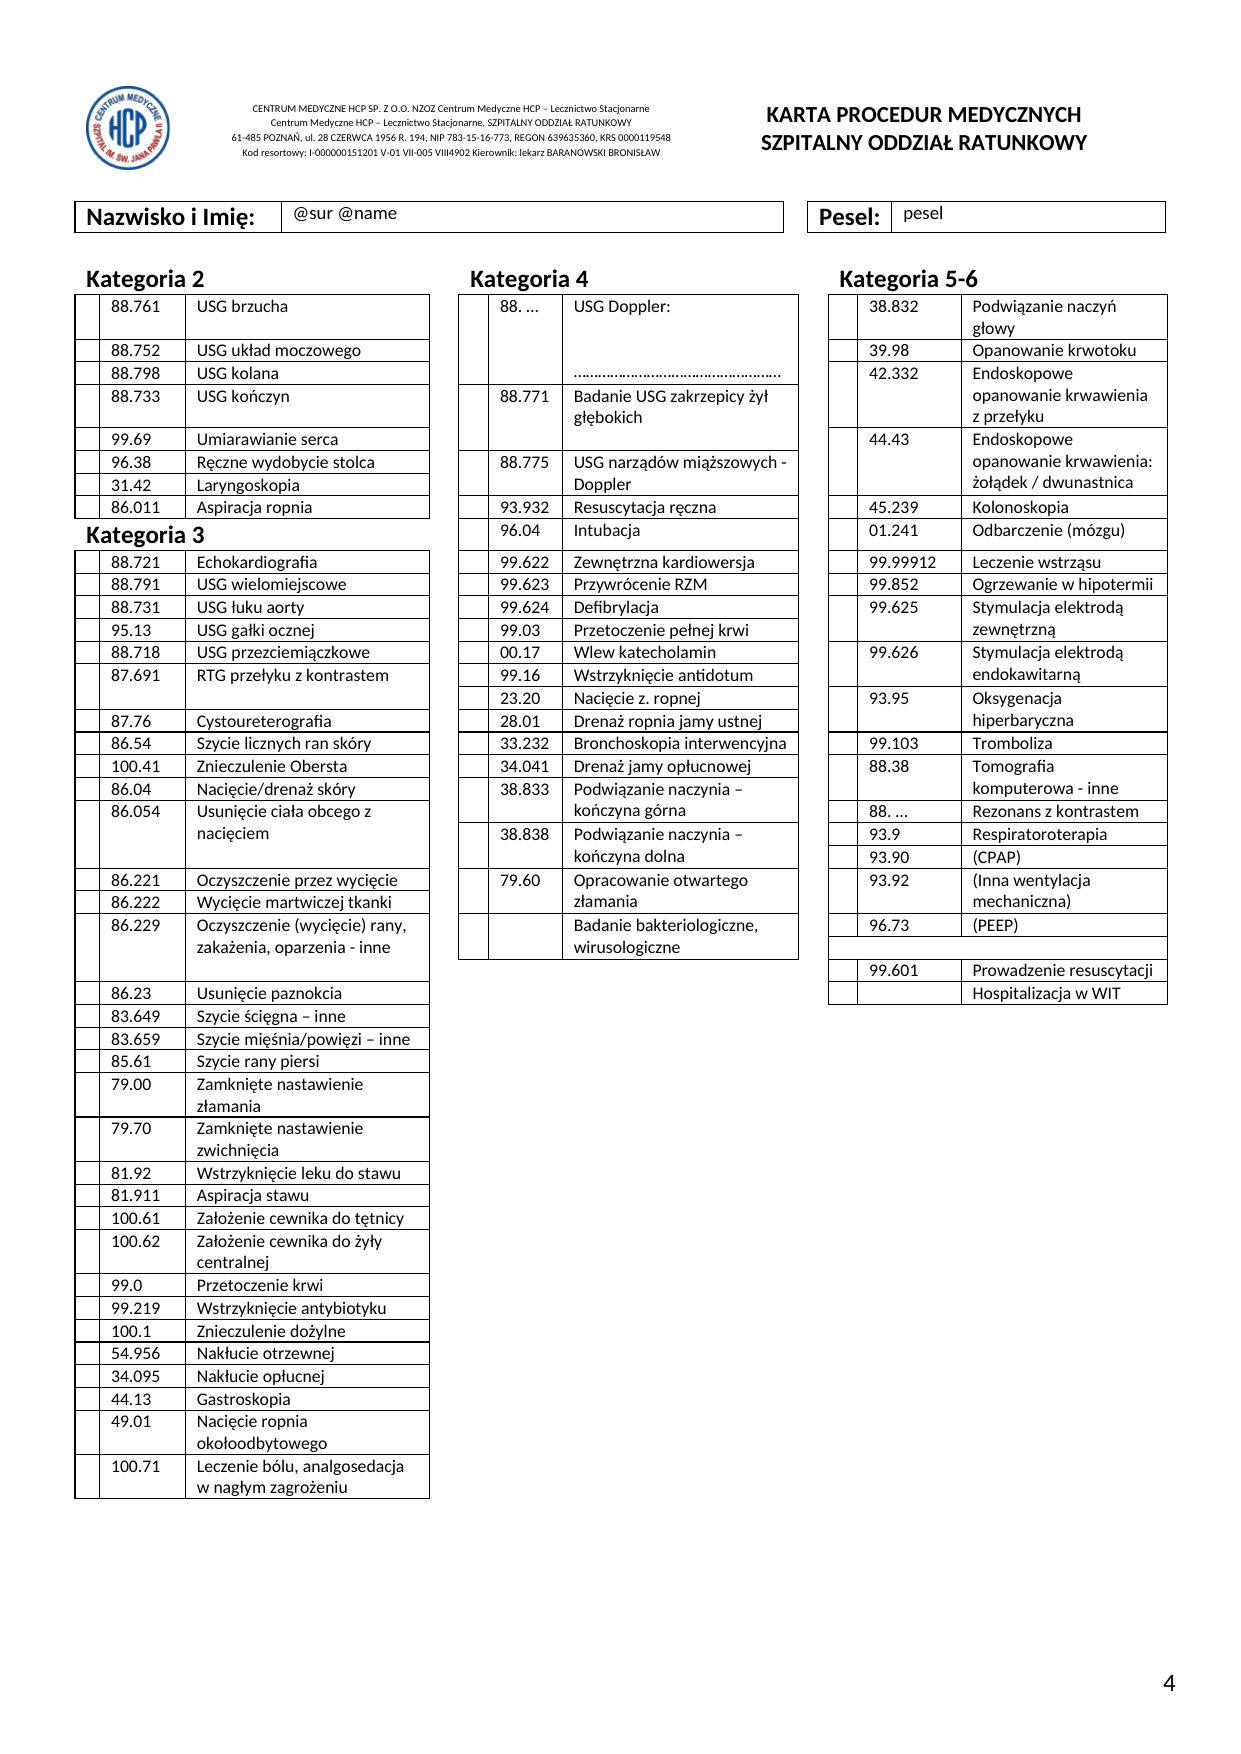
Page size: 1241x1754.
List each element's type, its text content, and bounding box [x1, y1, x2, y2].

table_cell 86.222 [100, 891, 185, 913]
table_cell Drenaż jamy opłucnowej [563, 755, 798, 777]
table_cell [858, 1161, 961, 1183]
table_cell [799, 473, 828, 495]
table_cell Drenaż ropnia jamy ustnej [563, 710, 798, 731]
table_cell [489, 1319, 562, 1341]
table_cell [961, 1364, 1168, 1387]
table_cell [799, 1229, 828, 1273]
table_cell [430, 959, 459, 981]
table_cell [76, 1365, 99, 1387]
table_cell Badanie USG zakrzepicy żył głębokich [563, 385, 798, 450]
table_cell [799, 1454, 828, 1498]
table_cell [961, 1454, 1168, 1498]
table_cell [459, 710, 488, 731]
table_cell [459, 619, 488, 641]
table_cell [828, 1161, 858, 1183]
table_cell Wycięcie martwiczej tkanki [186, 891, 429, 913]
table_cell (Inna wentylacja mechaniczna) [962, 869, 1167, 913]
table_cell [430, 1004, 459, 1027]
table_cell [489, 1410, 562, 1454]
table_cell Aspiracja stawu [186, 1185, 429, 1206]
table_cell [858, 1410, 961, 1454]
table_cell [430, 890, 458, 913]
table_cell [76, 1050, 99, 1072]
table_cell [829, 914, 857, 936]
table_cell [799, 686, 828, 709]
table_cell [961, 1410, 1168, 1454]
table_cell [799, 1319, 828, 1341]
table_cell [562, 1229, 798, 1273]
table_cell [961, 1184, 1168, 1206]
table_cell 96.04 [489, 519, 562, 550]
table_cell 54.956 [100, 1343, 185, 1364]
table_cell [562, 1027, 798, 1049]
table_cell [430, 777, 458, 799]
table_cell [562, 1364, 798, 1387]
table_cell [430, 550, 458, 572]
table_cell [76, 1297, 99, 1319]
table_cell [858, 1296, 961, 1319]
table_cell [430, 1410, 459, 1454]
table_cell [562, 1296, 798, 1319]
table_cell 88.798 [100, 362, 185, 384]
table_cell USG wielomiejscowe [186, 574, 429, 595]
table_cell [76, 496, 99, 518]
table_cell [459, 778, 488, 822]
table_cell [430, 1116, 459, 1161]
table_cell [430, 1229, 459, 1273]
table_cell 99.623 [489, 574, 562, 595]
table_cell [430, 913, 458, 958]
table_cell Stymulacja elektrodą endokawitarną [962, 642, 1167, 686]
table_cell [489, 1229, 562, 1273]
table_cell [828, 1341, 858, 1364]
table_cell [799, 822, 828, 868]
table_cell [562, 1206, 798, 1229]
table_cell [562, 1387, 798, 1409]
table_cell [459, 1364, 488, 1387]
table_cell [961, 1161, 1168, 1183]
table_cell 100.62 [100, 1230, 185, 1273]
table_cell Szycie ścięgna – inne [186, 1005, 429, 1027]
table_cell [961, 1387, 1168, 1409]
table_cell [430, 1161, 459, 1183]
table_cell [799, 595, 828, 618]
table_cell [799, 663, 828, 686]
table_header [429, 264, 459, 294]
table_cell [799, 754, 828, 777]
table_cell Oczyszczenie (wycięcie) rany, zakażenia, oparzenia - inne [186, 914, 429, 981]
table_cell [76, 1411, 99, 1454]
table_cell [430, 294, 458, 338]
picture [86, 86, 170, 170]
table_cell [76, 664, 99, 709]
table_cell 39.98 [858, 340, 961, 361]
table_cell [430, 981, 459, 1004]
table_cell [430, 1387, 459, 1409]
table_cell Szycie rany piersi [186, 1050, 429, 1072]
table_cell 99.625 [858, 596, 961, 641]
table_cell Zewnętrzna kardiowersja [563, 551, 798, 572]
table_header Kategoria 2 [75, 264, 429, 294]
table_cell 88.752 [100, 340, 185, 361]
table_cell [799, 1296, 828, 1319]
table_cell [562, 1273, 798, 1296]
table_cell Nakłucie opłucnej [186, 1365, 429, 1387]
table_cell [799, 1364, 828, 1387]
table_cell [858, 982, 961, 1004]
table_cell 88. … [489, 295, 562, 384]
table_cell 88.718 [100, 642, 185, 663]
table_cell USG brzucha [186, 295, 429, 338]
table_cell [489, 1296, 562, 1319]
table_cell 93.90 [858, 846, 961, 868]
table_cell [829, 801, 857, 822]
table_cell Założenie cewnika do tętnicy [186, 1207, 429, 1229]
table_cell [828, 1296, 858, 1319]
table_cell 93.932 [489, 496, 562, 518]
table_cell [76, 574, 99, 595]
table_cell [489, 1004, 562, 1027]
table_cell [828, 1273, 858, 1296]
table_cell [799, 1273, 828, 1296]
table_cell [76, 1207, 99, 1229]
table_cell 86.23 [100, 982, 185, 1004]
table_cell [489, 1116, 562, 1161]
table_cell [76, 295, 99, 338]
table_cell [858, 1184, 961, 1206]
table_cell [76, 891, 99, 913]
table_cell 00.17 [489, 642, 562, 663]
table_cell Tomografia komputerowa - inne [962, 755, 1167, 799]
table_cell Badanie bakteriologiczne, wirusologiczne [563, 914, 798, 958]
table_cell [858, 1387, 961, 1409]
table_cell [961, 1319, 1168, 1341]
table_cell 88.733 [100, 385, 185, 427]
table_header [799, 264, 828, 294]
table_cell [858, 1273, 961, 1296]
table_cell [489, 981, 562, 1004]
table_header Kategoria 4 [459, 264, 798, 294]
table_cell [829, 496, 857, 518]
table_cell [799, 518, 828, 550]
table_header KARTA PROCEDUR MEDYCZNYCH SZPITALNY ODDZIAŁ RATUNKOWY [710, 87, 1138, 170]
table_cell [799, 495, 828, 518]
table_cell 33.232 [489, 733, 562, 754]
table_cell [799, 1049, 828, 1072]
table_cell [76, 340, 99, 361]
table_cell [489, 1364, 562, 1387]
table_cell [799, 1004, 828, 1027]
table_cell [829, 428, 857, 495]
table_cell USG gałki ocznej [186, 619, 429, 641]
table_cell [76, 869, 99, 890]
table_cell [76, 755, 99, 777]
table_cell 95.13 [100, 619, 185, 641]
table_cell [459, 295, 488, 384]
table_cell [829, 846, 857, 868]
table_cell 81.911 [100, 1185, 185, 1206]
table_cell [76, 451, 99, 473]
table_cell Endoskopowe opanowanie krwawienia: żołądek / dwunastnica [962, 428, 1167, 495]
table_cell [858, 1005, 961, 1027]
table_cell [430, 754, 458, 777]
table_cell [459, 1454, 488, 1498]
table_cell [430, 686, 458, 709]
table_cell [829, 937, 1167, 958]
table_cell [430, 1296, 459, 1319]
table_cell [489, 1049, 562, 1072]
table_cell (CPAP) [962, 846, 1167, 868]
table_cell Respiratoroterapia [962, 823, 1167, 845]
table_cell [459, 1072, 488, 1116]
table_cell [76, 801, 99, 868]
table_cell Echokardiografia [186, 551, 429, 572]
table_cell [828, 1184, 858, 1206]
table_cell Wstrzyknięcie antybiotyku [186, 1297, 429, 1319]
table_cell 96.38 [100, 451, 185, 473]
table_cell 49.01 [100, 1411, 185, 1454]
table_cell [828, 1049, 858, 1072]
table_cell Bronchoskopia interwencyjna [563, 733, 798, 754]
table_header pesel [892, 202, 1165, 232]
table_cell Stymulacja elektrodą zewnętrzną [962, 596, 1167, 641]
table_cell Przetoczenie krwi [186, 1274, 429, 1296]
table_cell [562, 1161, 798, 1183]
table_cell 79.60 [489, 869, 562, 913]
table_cell 86.221 [100, 869, 185, 890]
table_cell [76, 1388, 99, 1409]
table_cell [459, 1410, 488, 1454]
table_cell 88.791 [100, 574, 185, 595]
table_cell [799, 1072, 828, 1116]
table_cell 100.41 [100, 755, 185, 777]
table_cell 88.38 [858, 755, 961, 799]
table_header Kategoria 5-6 [828, 264, 1168, 294]
table_cell [459, 960, 488, 981]
table_cell 99.69 [100, 428, 185, 450]
table_cell Resuscytacja ręczna [563, 496, 798, 518]
table_cell 34.095 [100, 1365, 185, 1387]
table_cell [562, 1184, 798, 1206]
table_cell [799, 800, 828, 822]
table_cell [489, 1184, 562, 1206]
table_cell [76, 362, 99, 384]
table_cell 100.71 [100, 1455, 185, 1498]
table_cell [430, 595, 458, 618]
table_cell [829, 574, 857, 595]
table_cell [430, 1049, 459, 1072]
table_cell [489, 1072, 562, 1116]
table_cell 99.624 [489, 596, 562, 618]
table_cell [829, 642, 857, 686]
table_cell Przetoczenie pełnej krwi [563, 619, 798, 641]
table_cell 45.239 [858, 496, 961, 518]
table_cell [430, 868, 458, 890]
table_cell [459, 1229, 488, 1273]
table_cell [562, 981, 798, 1004]
table_cell Leczenie bólu, analgosedacja w nagłym zagrożeniu [186, 1455, 429, 1498]
table_cell 99.0 [100, 1274, 185, 1296]
table_cell [799, 868, 828, 890]
table_cell [76, 619, 99, 641]
table_cell Prowadzenie resuscytacji [962, 960, 1167, 981]
table_cell [799, 890, 828, 913]
table_cell [829, 869, 857, 913]
table_cell [961, 1005, 1168, 1027]
table_cell [799, 294, 828, 338]
table_cell 99.219 [100, 1297, 185, 1319]
table_cell [829, 596, 857, 641]
table_cell Szycie mięśnia/powięzi – inne [186, 1028, 429, 1049]
table_cell [562, 1049, 798, 1072]
table_cell Leczenie wstrząsu [962, 551, 1167, 572]
table_cell [430, 731, 458, 754]
table_cell [799, 573, 828, 595]
table_cell [489, 1454, 562, 1498]
table_cell Intubacja [563, 519, 798, 550]
table_cell [961, 1273, 1168, 1296]
table_cell [799, 384, 828, 427]
table_cell [459, 1184, 488, 1206]
table_cell (PEEP) [962, 914, 1167, 936]
table_cell [799, 1184, 828, 1206]
table_cell [459, 755, 488, 777]
table_cell [961, 1116, 1168, 1161]
table_cell [430, 800, 458, 822]
table_cell [430, 450, 458, 473]
table_cell [459, 869, 488, 913]
table_cell [799, 777, 828, 799]
table_cell Nacięcie z. ropnej [563, 687, 798, 709]
table_cell Oksygenacja hiperbaryczna [962, 687, 1167, 731]
table_header [784, 201, 807, 232]
table_cell [459, 1341, 488, 1364]
table_cell [961, 1296, 1168, 1319]
table_header @sur @name [282, 202, 783, 232]
table_cell [562, 1454, 798, 1498]
table_cell [799, 618, 828, 641]
table_cell 99.626 [858, 642, 961, 686]
table_cell [430, 1184, 459, 1206]
table_cell [459, 551, 488, 572]
table_cell [562, 1319, 798, 1341]
table_cell [799, 550, 828, 572]
table_cell [829, 340, 857, 361]
table_cell 44.13 [100, 1388, 185, 1409]
table_cell 86.011 [100, 496, 185, 518]
table_cell [430, 1273, 459, 1296]
table_cell 34.041 [489, 755, 562, 777]
table_cell [961, 1049, 1168, 1072]
table_cell [961, 1229, 1168, 1273]
table_cell [76, 1230, 99, 1273]
table_cell Kategoria 3 [75, 519, 429, 550]
table_cell [828, 1206, 858, 1229]
table_cell [829, 519, 857, 550]
table_cell Opanowanie krwotoku [962, 340, 1167, 361]
table_cell Ogrzewanie w hipotermii [962, 574, 1167, 595]
table_cell [76, 733, 99, 754]
table_cell [829, 295, 857, 338]
table_cell [76, 778, 99, 799]
table_cell [459, 596, 488, 618]
table_cell [459, 1161, 488, 1183]
table_cell Wlew katecholamin [563, 642, 798, 663]
table_cell [459, 733, 488, 754]
table_cell [799, 1341, 828, 1364]
table_cell [489, 1341, 562, 1364]
table_cell [459, 1206, 488, 1229]
table_cell 88. … [858, 801, 961, 822]
table_cell [76, 1162, 99, 1183]
table_cell 100.61 [100, 1207, 185, 1229]
table_cell [829, 362, 857, 427]
table_cell [799, 981, 828, 1004]
table_cell [858, 1364, 961, 1387]
table_cell 38.838 [489, 823, 562, 868]
table_cell 86.04 [100, 778, 185, 799]
table_cell Opracowanie otwartego złamania [563, 869, 798, 913]
table_cell 96.73 [858, 914, 961, 936]
table_cell [489, 1206, 562, 1229]
table_cell Nacięcie/drenaż skóry [186, 778, 429, 799]
table_cell Odbarczenie (mózgu) [962, 519, 1167, 550]
table_cell [799, 450, 828, 473]
table_cell [459, 687, 488, 709]
table_cell [489, 1027, 562, 1049]
table_cell [430, 473, 458, 495]
table_cell [430, 1341, 459, 1364]
table_cell 88.731 [100, 596, 185, 618]
table_cell [829, 982, 857, 1004]
table_cell [799, 1206, 828, 1229]
table_cell 31.42 [100, 474, 185, 495]
table_cell [799, 641, 828, 663]
table_cell [76, 596, 99, 618]
table_cell [829, 823, 857, 845]
table_cell 99.16 [489, 664, 562, 686]
table_header Pesel: [808, 202, 891, 232]
table_cell [828, 1454, 858, 1498]
table_cell [76, 551, 99, 572]
table_cell Znieczulenie dożylne [186, 1320, 429, 1341]
table_cell [799, 959, 828, 981]
table_cell Rezonans z kontrastem [962, 801, 1167, 822]
table_cell Zamknięte nastawienie złamania [186, 1073, 429, 1116]
table_cell [76, 710, 99, 731]
table_cell [961, 1206, 1168, 1229]
table_cell [961, 1072, 1168, 1116]
table_cell 81.92 [100, 1162, 185, 1183]
table_header [170, 87, 193, 170]
table_cell [76, 1005, 99, 1027]
table_cell [961, 1341, 1168, 1364]
table_cell 87.691 [100, 664, 185, 709]
table_cell 99.852 [858, 574, 961, 595]
table_cell [430, 573, 458, 595]
table_cell Założenie cewnika do żyły centralnej [186, 1230, 429, 1273]
table_cell 86.229 [100, 914, 185, 981]
table_cell [799, 1027, 828, 1049]
table_cell [828, 1410, 858, 1454]
table_cell [828, 1387, 858, 1409]
table_cell [76, 642, 99, 663]
table_cell Kolonoskopia [962, 496, 1167, 518]
table_cell [459, 823, 488, 868]
table_cell [76, 914, 99, 981]
table_cell 99.622 [489, 551, 562, 572]
table_cell [430, 427, 458, 450]
table_header [75, 87, 86, 170]
table_cell [459, 642, 488, 663]
table_cell [430, 1364, 459, 1387]
table_cell [76, 474, 99, 495]
table_cell [858, 1072, 961, 1116]
table_cell [430, 822, 458, 868]
table_cell [562, 1072, 798, 1116]
table_cell 87.76 [100, 710, 185, 731]
table_cell USG narządów miąższowych - Doppler [563, 451, 798, 495]
table_cell [76, 1343, 99, 1364]
table_cell USG kolana [186, 362, 429, 384]
table_cell [828, 1005, 858, 1027]
table_cell [430, 1027, 459, 1049]
table_cell 88.775 [489, 451, 562, 495]
table_cell [829, 960, 857, 981]
table_cell [76, 982, 99, 1004]
table_cell [430, 709, 458, 731]
table_cell 100.1 [100, 1320, 185, 1341]
table_cell Laryngoskopia [186, 474, 429, 495]
table_cell [430, 495, 458, 518]
table_cell Nacięcie ropnia okołoodbytowego [186, 1411, 429, 1454]
table_cell [829, 551, 857, 572]
table_cell [76, 428, 99, 450]
table_cell [76, 385, 99, 427]
table_cell [799, 361, 828, 384]
table_cell 93.92 [858, 869, 961, 913]
table_cell [799, 913, 828, 958]
table_cell [858, 1319, 961, 1341]
table_cell [76, 1118, 99, 1161]
table_cell Oczyszczenie przez wycięcie [186, 869, 429, 890]
table_cell [489, 960, 562, 981]
table_cell [459, 1273, 488, 1296]
table_cell [961, 1027, 1168, 1049]
table_cell [799, 1410, 828, 1454]
table_cell Usunięcie paznokcia [186, 982, 429, 1004]
table_cell [430, 618, 458, 641]
table_cell [829, 687, 857, 731]
table_cell [858, 1454, 961, 1498]
table_cell [430, 641, 458, 663]
table_cell [489, 1161, 562, 1183]
table_cell [459, 1027, 488, 1049]
table_cell [429, 518, 458, 550]
table_cell Hospitalizacja w WIT [962, 982, 1167, 1004]
table_cell Podwiązanie naczyń głowy [962, 295, 1167, 338]
table_header CENTRUM MEDYCZNE HCP SP. Z O.O. NZOZ Centrum Medyczne HCP – Lecznictwo Stacjonarne Centrum Medyczne HCP – Lecznictwo Stacjonarne, SZPITALNY ODDZIAŁ RATUNKOWY 61-485 POZNAŃ, ul. 28 CZERWCA 1956 R. 194, NIP 783-15-16-773, REGON 639635360, KRS 0000119548 Kod resortowy: I-000000151201 V-01 VII-005 VIII4902 Kierownik: lekarz BARANOWSKI BRONISŁAW [193, 87, 710, 170]
table_cell 93.9 [858, 823, 961, 845]
table_cell [562, 1341, 798, 1364]
table_cell 99.103 [858, 733, 961, 754]
table_cell 88.771 [489, 385, 562, 450]
table_cell 86.054 [100, 801, 185, 868]
table_cell [828, 1072, 858, 1116]
table_cell 88.721 [100, 551, 185, 572]
table_cell [430, 1072, 459, 1116]
table_cell [76, 1073, 99, 1116]
table_cell [828, 1229, 858, 1273]
table_cell [430, 361, 458, 384]
table_cell [430, 1454, 459, 1498]
table_cell [459, 451, 488, 495]
table_cell [459, 574, 488, 595]
table_cell [562, 1004, 798, 1027]
table_cell Ręczne wydobycie stolca [186, 451, 429, 473]
table_cell 85.61 [100, 1050, 185, 1072]
table_cell [76, 1320, 99, 1341]
table_cell [430, 663, 458, 686]
table_cell [828, 1027, 858, 1049]
table_cell [459, 1116, 488, 1161]
table_cell [799, 1161, 828, 1183]
table_cell [430, 1206, 459, 1229]
table_cell 23.20 [489, 687, 562, 709]
table_cell [76, 1185, 99, 1206]
table_cell Podwiązanie naczynia – kończyna górna [563, 778, 798, 822]
table_cell [829, 755, 857, 799]
table_cell [459, 519, 488, 550]
table_cell 93.95 [858, 687, 961, 731]
table_cell [459, 1387, 488, 1409]
table_cell [799, 1387, 828, 1409]
table_cell Tromboliza [962, 733, 1167, 754]
table_cell [858, 1049, 961, 1072]
table_cell 83.649 [100, 1005, 185, 1027]
table_cell 83.659 [100, 1028, 185, 1049]
table_cell USG łuku aorty [186, 596, 429, 618]
table_cell [76, 1455, 99, 1498]
table_cell [799, 427, 828, 450]
table_cell [829, 733, 857, 754]
table_cell 99.99912 [858, 551, 961, 572]
table_cell 42.332 [858, 362, 961, 427]
table_cell [562, 1410, 798, 1454]
table_cell [858, 1206, 961, 1229]
table_cell [799, 339, 828, 361]
table_cell Nakłucie otrzewnej [186, 1343, 429, 1364]
table_cell Zamknięte nastawienie zwichnięcia [186, 1118, 429, 1161]
table_cell [858, 1229, 961, 1273]
table_cell 99.03 [489, 619, 562, 641]
table_cell [430, 339, 458, 361]
table_cell Defibrylacja [563, 596, 798, 618]
table_cell [828, 1319, 858, 1341]
table_cell 38.833 [489, 778, 562, 822]
table_cell [430, 384, 458, 427]
table_cell 28.01 [489, 710, 562, 731]
table_cell [459, 1319, 488, 1341]
table_cell USG kończyn [186, 385, 429, 427]
table_cell [489, 914, 562, 958]
table_cell [76, 1028, 99, 1049]
table_cell [858, 1341, 961, 1364]
table_cell [459, 1049, 488, 1072]
table_cell [828, 1364, 858, 1387]
table_cell [459, 1004, 488, 1027]
table_cell USG przezciemiączkowe [186, 642, 429, 663]
table_cell [459, 664, 488, 686]
table_cell [562, 960, 798, 981]
table_cell [799, 709, 828, 731]
table_header Nazwisko i Imię: [76, 202, 281, 232]
table_cell [828, 1116, 858, 1161]
table_cell [459, 981, 488, 1004]
table_cell Umiarawianie serca [186, 428, 429, 450]
table_cell Aspiracja ropnia [186, 496, 429, 518]
table_cell Endoskopowe opanowanie krwawienia z przełyku [962, 362, 1167, 427]
table_cell [799, 1116, 828, 1161]
table_cell [459, 496, 488, 518]
table_cell Wstrzyknięcie leku do stawu [186, 1162, 429, 1183]
table_cell Cystoureterografia [186, 710, 429, 731]
table_cell USG Doppler: …………………………………………… [563, 295, 798, 384]
table_cell 38.832 [858, 295, 961, 338]
table_cell [430, 1319, 459, 1341]
table_cell Usunięcie ciała obcego z nacięciem [186, 801, 429, 868]
table_cell Znieczulenie Obersta [186, 755, 429, 777]
table_cell 88.761 [100, 295, 185, 338]
table_cell 86.54 [100, 733, 185, 754]
table_cell USG układ moczowego [186, 340, 429, 361]
table_cell 99.601 [858, 960, 961, 981]
table_cell RTG przełyku z kontrastem [186, 664, 429, 709]
table_cell 01.241 [858, 519, 961, 550]
table_cell [489, 1387, 562, 1409]
table_cell [799, 731, 828, 754]
table_cell [562, 1116, 798, 1161]
table_cell 44.43 [858, 428, 961, 495]
table_cell [489, 1273, 562, 1296]
table_cell Wstrzyknięcie antidotum [563, 664, 798, 686]
table_cell [459, 385, 488, 450]
table_cell [76, 1274, 99, 1296]
table_cell [459, 914, 488, 958]
table_cell 79.00 [100, 1073, 185, 1116]
table_cell Szycie licznych ran skóry [186, 733, 429, 754]
table_cell [858, 1116, 961, 1161]
table_cell Podwiązanie naczynia – kończyna dolna [563, 823, 798, 868]
table_cell 79.70 [100, 1118, 185, 1161]
table_cell [459, 1296, 488, 1319]
table_cell Gastroskopia [186, 1388, 429, 1409]
table_cell [858, 1027, 961, 1049]
table_cell Przywrócenie RZM [563, 574, 798, 595]
